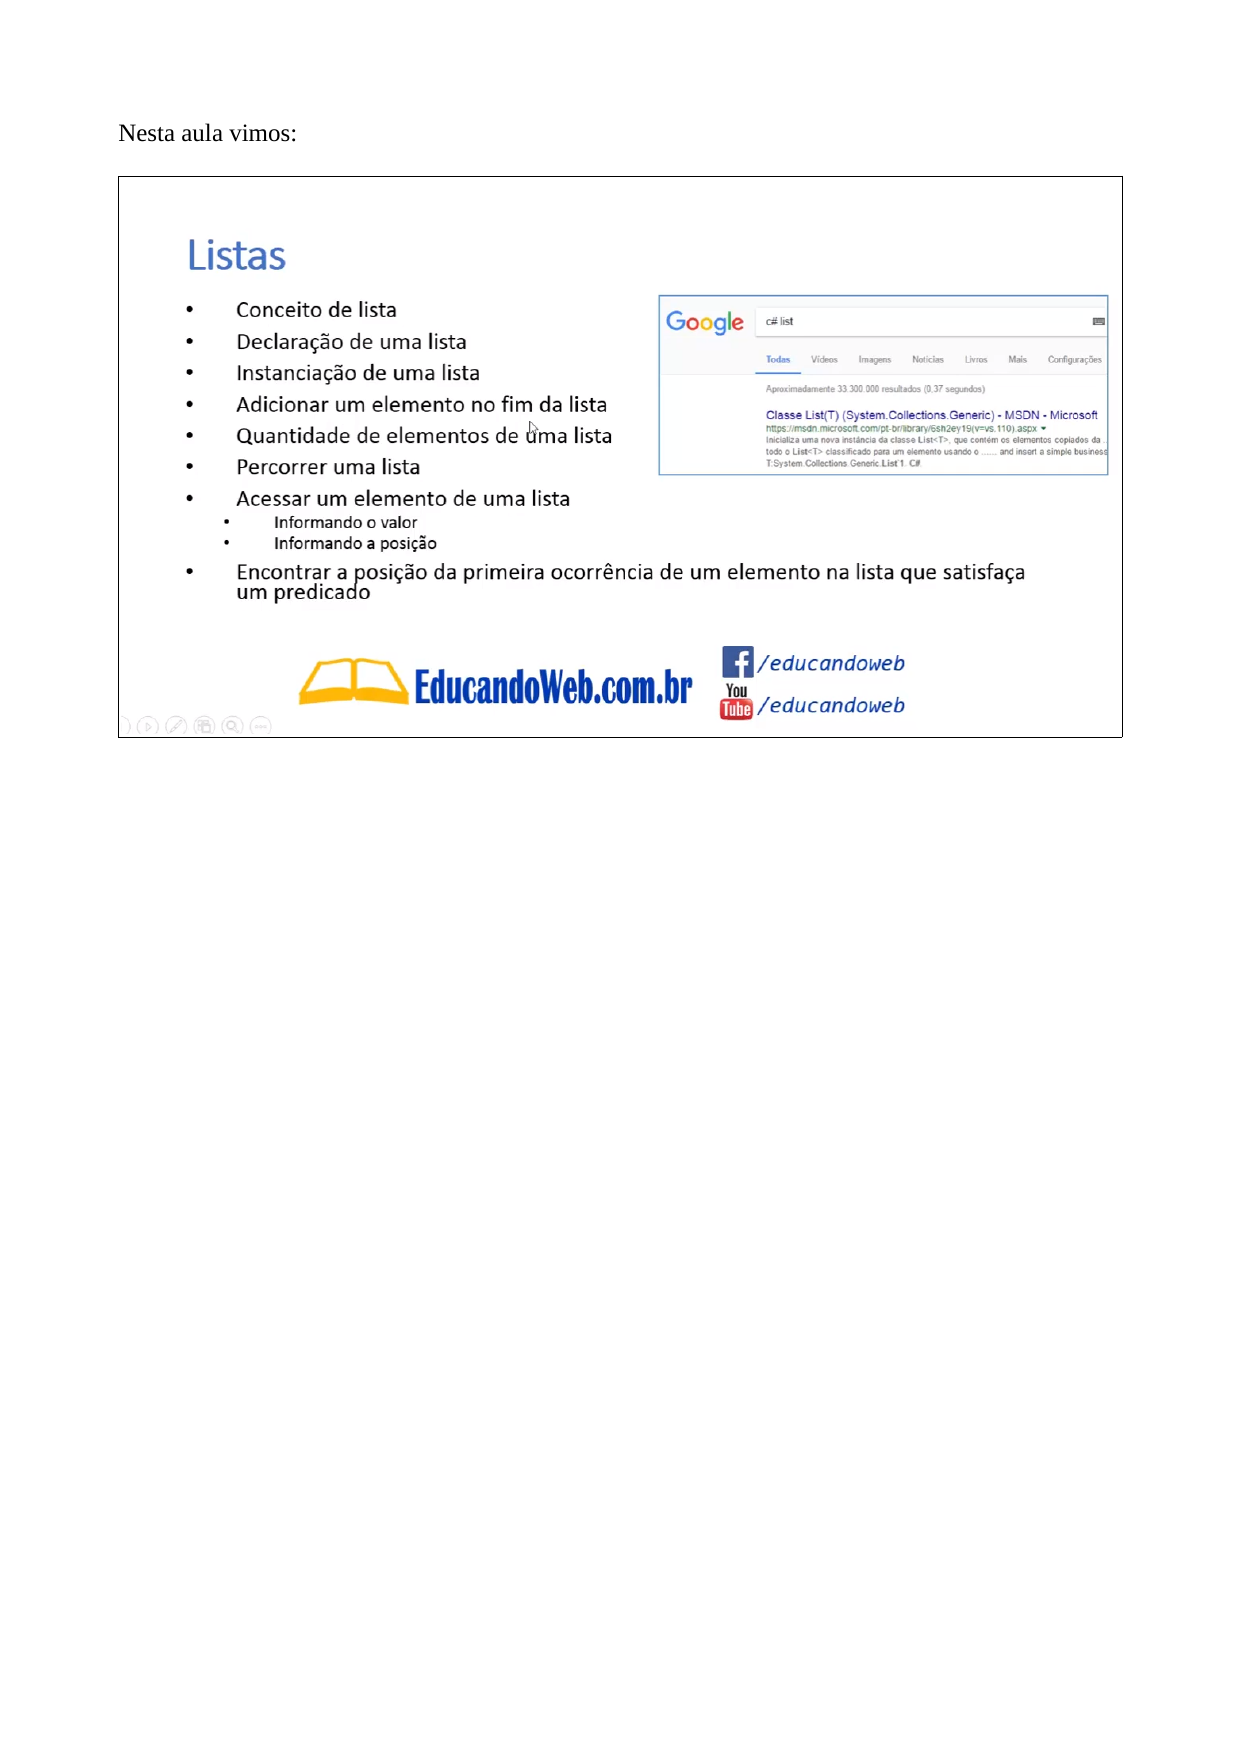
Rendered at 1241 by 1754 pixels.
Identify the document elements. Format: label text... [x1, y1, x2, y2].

text Nesta aula vimos: [118, 118, 1122, 147]
picture [121, 178, 1119, 734]
